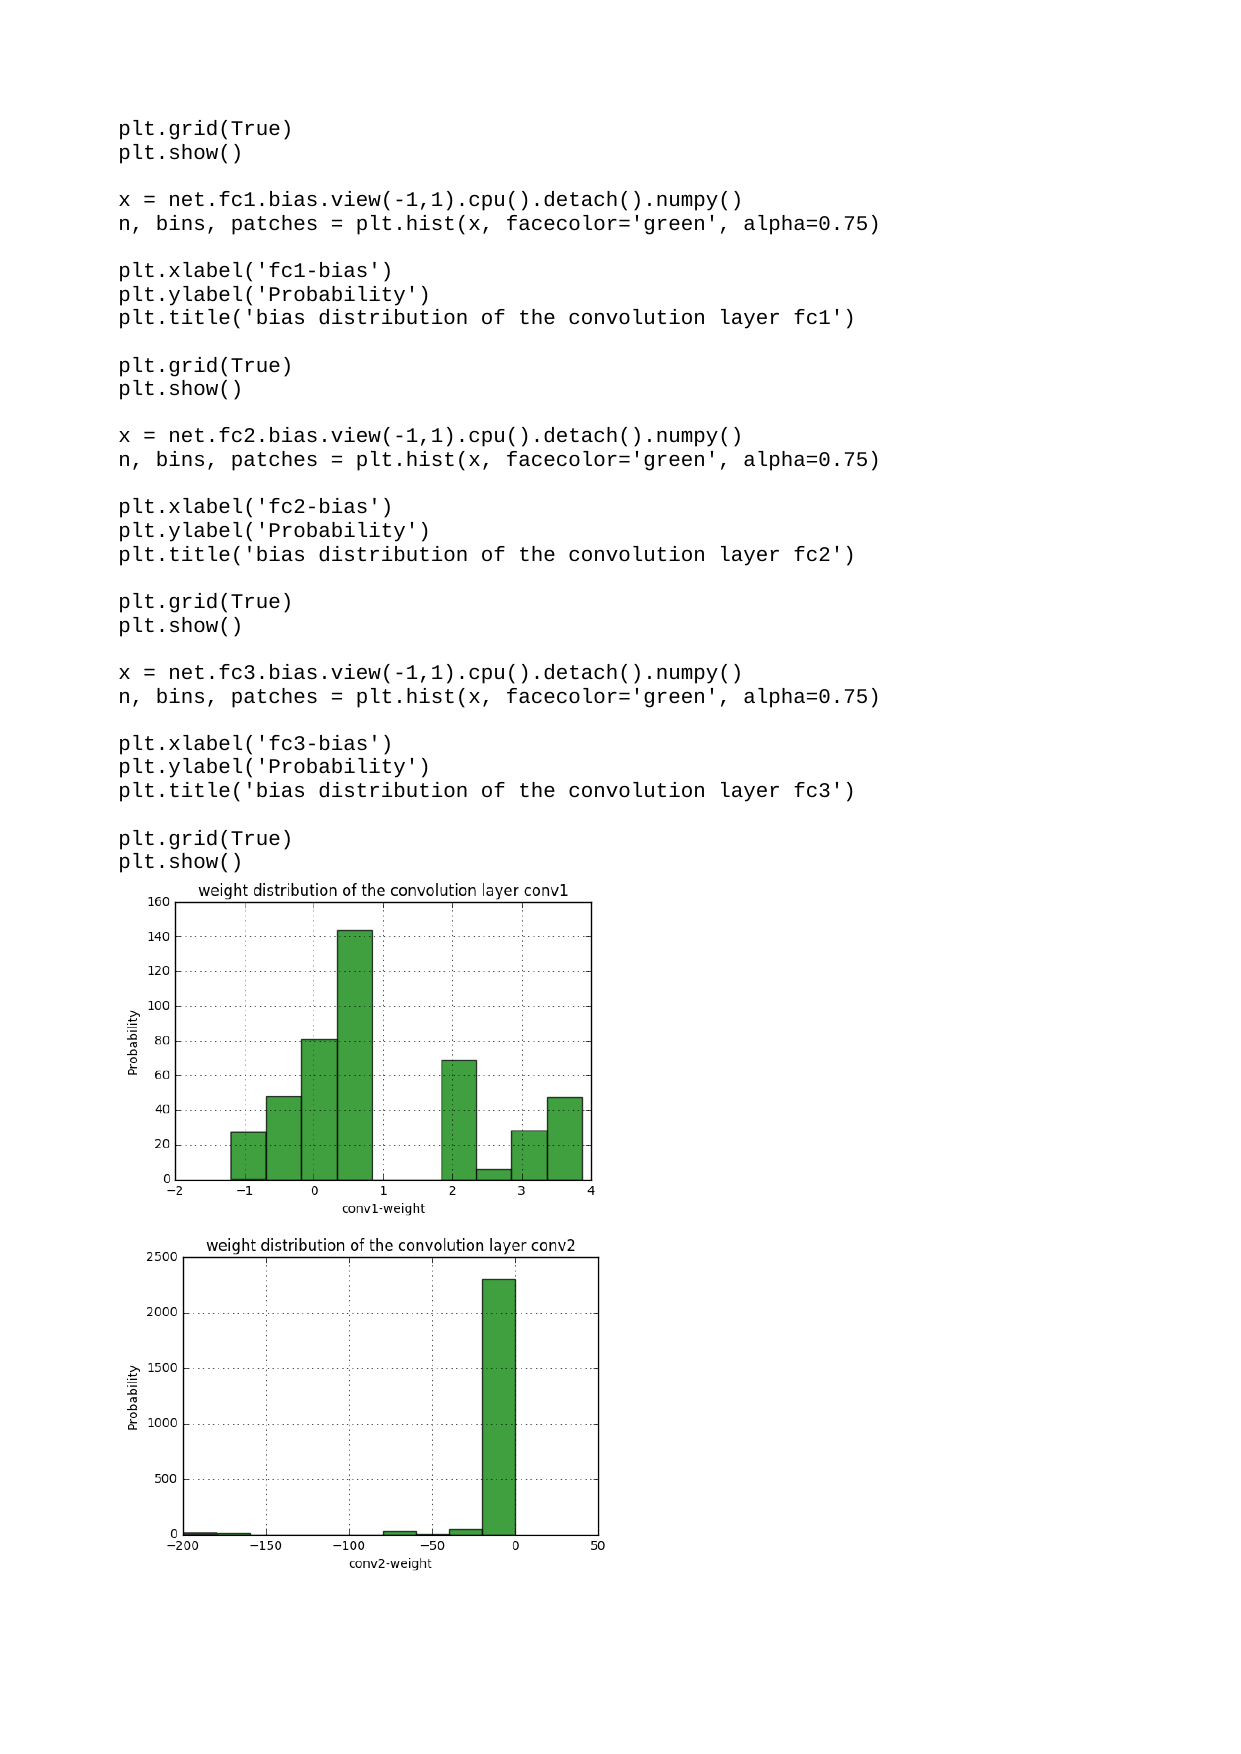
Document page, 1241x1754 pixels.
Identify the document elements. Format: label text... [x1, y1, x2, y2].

text x = net.fc2.bias.view(-1,1).cpu().detach().numpy() [118, 426, 1122, 449]
text ​ [118, 165, 1122, 189]
text ​ [118, 473, 1122, 496]
picture [118, 874, 603, 1224]
text ​ [118, 709, 1122, 733]
text plt.ylabel('Probability') [118, 284, 1122, 307]
text ​ [118, 804, 1122, 827]
text ​ [118, 236, 1122, 260]
text plt.xlabel('fc3-bias') [118, 733, 1122, 757]
text plt.ylabel('Probability') [118, 757, 1122, 780]
text plt.grid(True) [118, 827, 1122, 851]
text plt.grid(True) [118, 118, 1122, 142]
text plt.show() [118, 851, 1122, 875]
picture [118, 1229, 614, 1579]
text plt.title('bias distribution of the convolution layer fc3') [118, 780, 1122, 804]
text plt.xlabel('fc2-bias') [118, 496, 1122, 520]
text ​ [118, 331, 1122, 354]
text n, bins, patches = plt.hist(x, facecolor='green', alpha=0.75) [118, 213, 1122, 236]
text plt.title('bias distribution of the convolution layer fc2') [118, 544, 1122, 567]
text plt.ylabel('Probability') [118, 520, 1122, 544]
text x = net.fc3.bias.view(-1,1).cpu().detach().numpy() [118, 662, 1122, 686]
text ​ [118, 402, 1122, 426]
text n, bins, patches = plt.hist(x, facecolor='green', alpha=0.75) [118, 686, 1122, 709]
text plt.xlabel('fc1-bias') [118, 260, 1122, 284]
text plt.grid(True) [118, 591, 1122, 615]
text ​ [118, 638, 1122, 662]
text plt.title('bias distribution of the convolution layer fc1') [118, 307, 1122, 331]
text plt.show() [118, 615, 1122, 638]
text x = net.fc1.bias.view(-1,1).cpu().detach().numpy() [118, 189, 1122, 213]
text plt.show() [118, 142, 1122, 165]
text plt.show() [118, 378, 1122, 402]
text ​ [118, 567, 1122, 591]
text plt.grid(True) [118, 354, 1122, 378]
text n, bins, patches = plt.hist(x, facecolor='green', alpha=0.75) [118, 449, 1122, 473]
